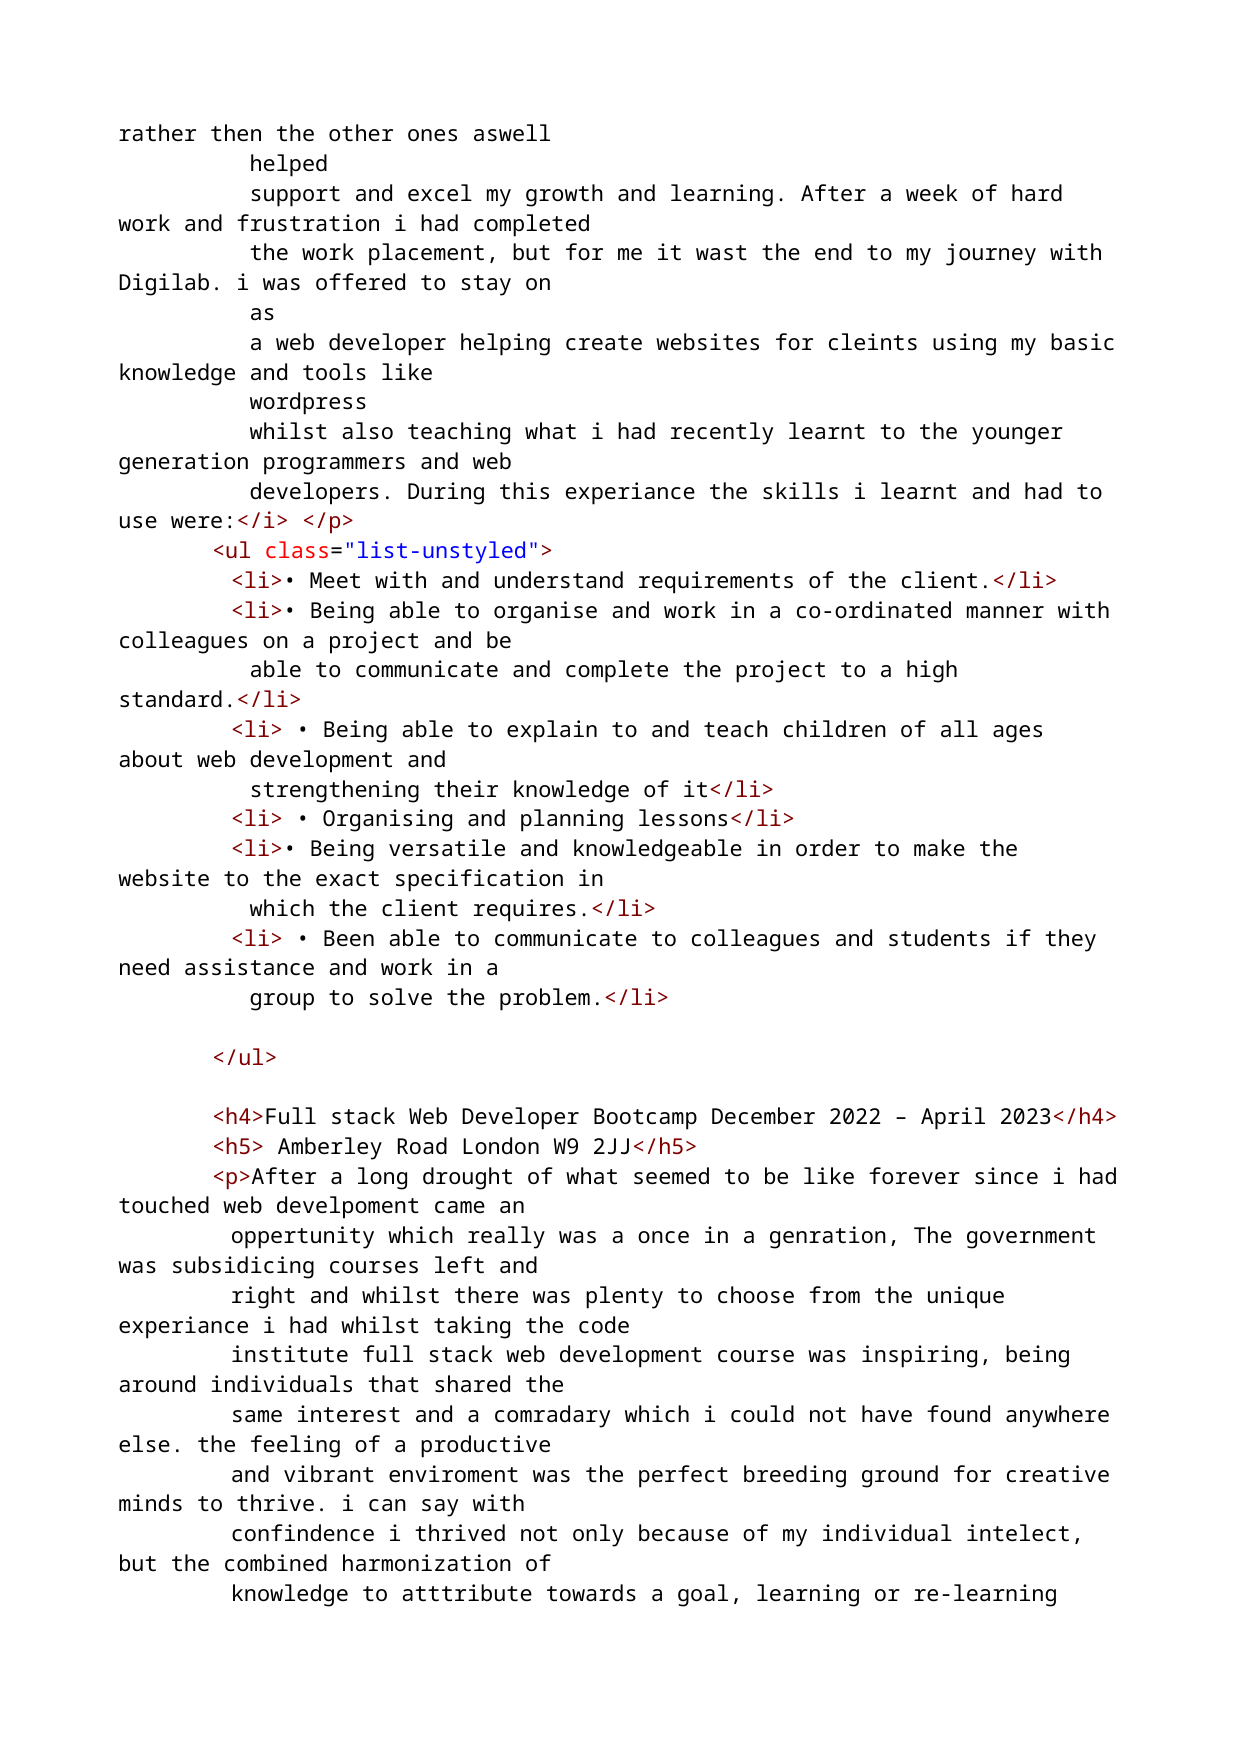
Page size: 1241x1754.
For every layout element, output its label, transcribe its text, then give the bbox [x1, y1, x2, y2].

text <li> • Organising and planning lessons</li> [118, 803, 1122, 833]
text <li>• Being versatile and knowledgeable in order to make the website to the exact specification in [118, 833, 1122, 893]
text wordpress [118, 386, 1122, 416]
text group to solve the problem.</li> [118, 982, 1122, 1012]
text and vibrant enviroment was the perfect breeding ground for creative minds to thrive. i can say with [118, 1458, 1122, 1518]
text knowledge to atttribute towards a goal, learning or re-learning [118, 1578, 1122, 1607]
text able to communicate and complete the project to a high standard.</li> [118, 654, 1122, 714]
text which the client requires.</li> [118, 893, 1122, 922]
text support and excel my growth and learning. After a week of hard work and frustration i had completed [118, 178, 1122, 237]
text institute full stack web development course was inspiring, being around individuals that shared the [118, 1339, 1122, 1399]
text same interest and a comradary which i could not have found anywhere else. the feeling of a productive [118, 1399, 1122, 1458]
text rather then the other ones aswell [118, 118, 1122, 148]
text oppertunity which really was a once in a genration, The government was subsidicing courses left and [118, 1220, 1122, 1280]
text <li> • Being able to explain to and teach children of all ages about web development and [118, 714, 1122, 773]
text <h5> Amberley Road London W9 2JJ</h5> [118, 1131, 1122, 1161]
text right and whilst there was plenty to choose from the unique experiance i had whilst taking the code [118, 1280, 1122, 1339]
text <li> • Been able to communicate to colleagues and students if they need assistance and work in a [118, 922, 1122, 982]
text confindence i thrived not only because of my individual intelect, but the combined harmonization of [118, 1518, 1122, 1578]
text <li>• Meet with and understand requirements of the client.</li> [118, 565, 1122, 595]
text developers. During this experiance the skills i learnt and had to use were:</i> </p> [118, 476, 1122, 535]
text whilst also teaching what i had recently learnt to the younger generation programmers and web [118, 416, 1122, 476]
text </ul> [118, 1042, 1122, 1071]
text <ul class="list-unstyled"> [118, 535, 1122, 565]
text a web developer helping create websites for cleints using my basic knowledge and tools like [118, 327, 1122, 386]
text helped [118, 148, 1122, 178]
text <h4>Full stack Web Developer Bootcamp December 2022 – April 2023</h4> [118, 1101, 1122, 1131]
text <p>After a long drought of what seemed to be like forever since i had touched web develpoment came an [118, 1161, 1122, 1220]
text as [118, 297, 1122, 327]
text the work placement, but for me it wast the end to my journey with Digilab. i was offered to stay on [118, 237, 1122, 297]
text <li>• Being able to organise and work in a co-ordinated manner with colleagues on a project and be [118, 595, 1122, 654]
text strengthening their knowledge of it</li> [118, 773, 1122, 803]
